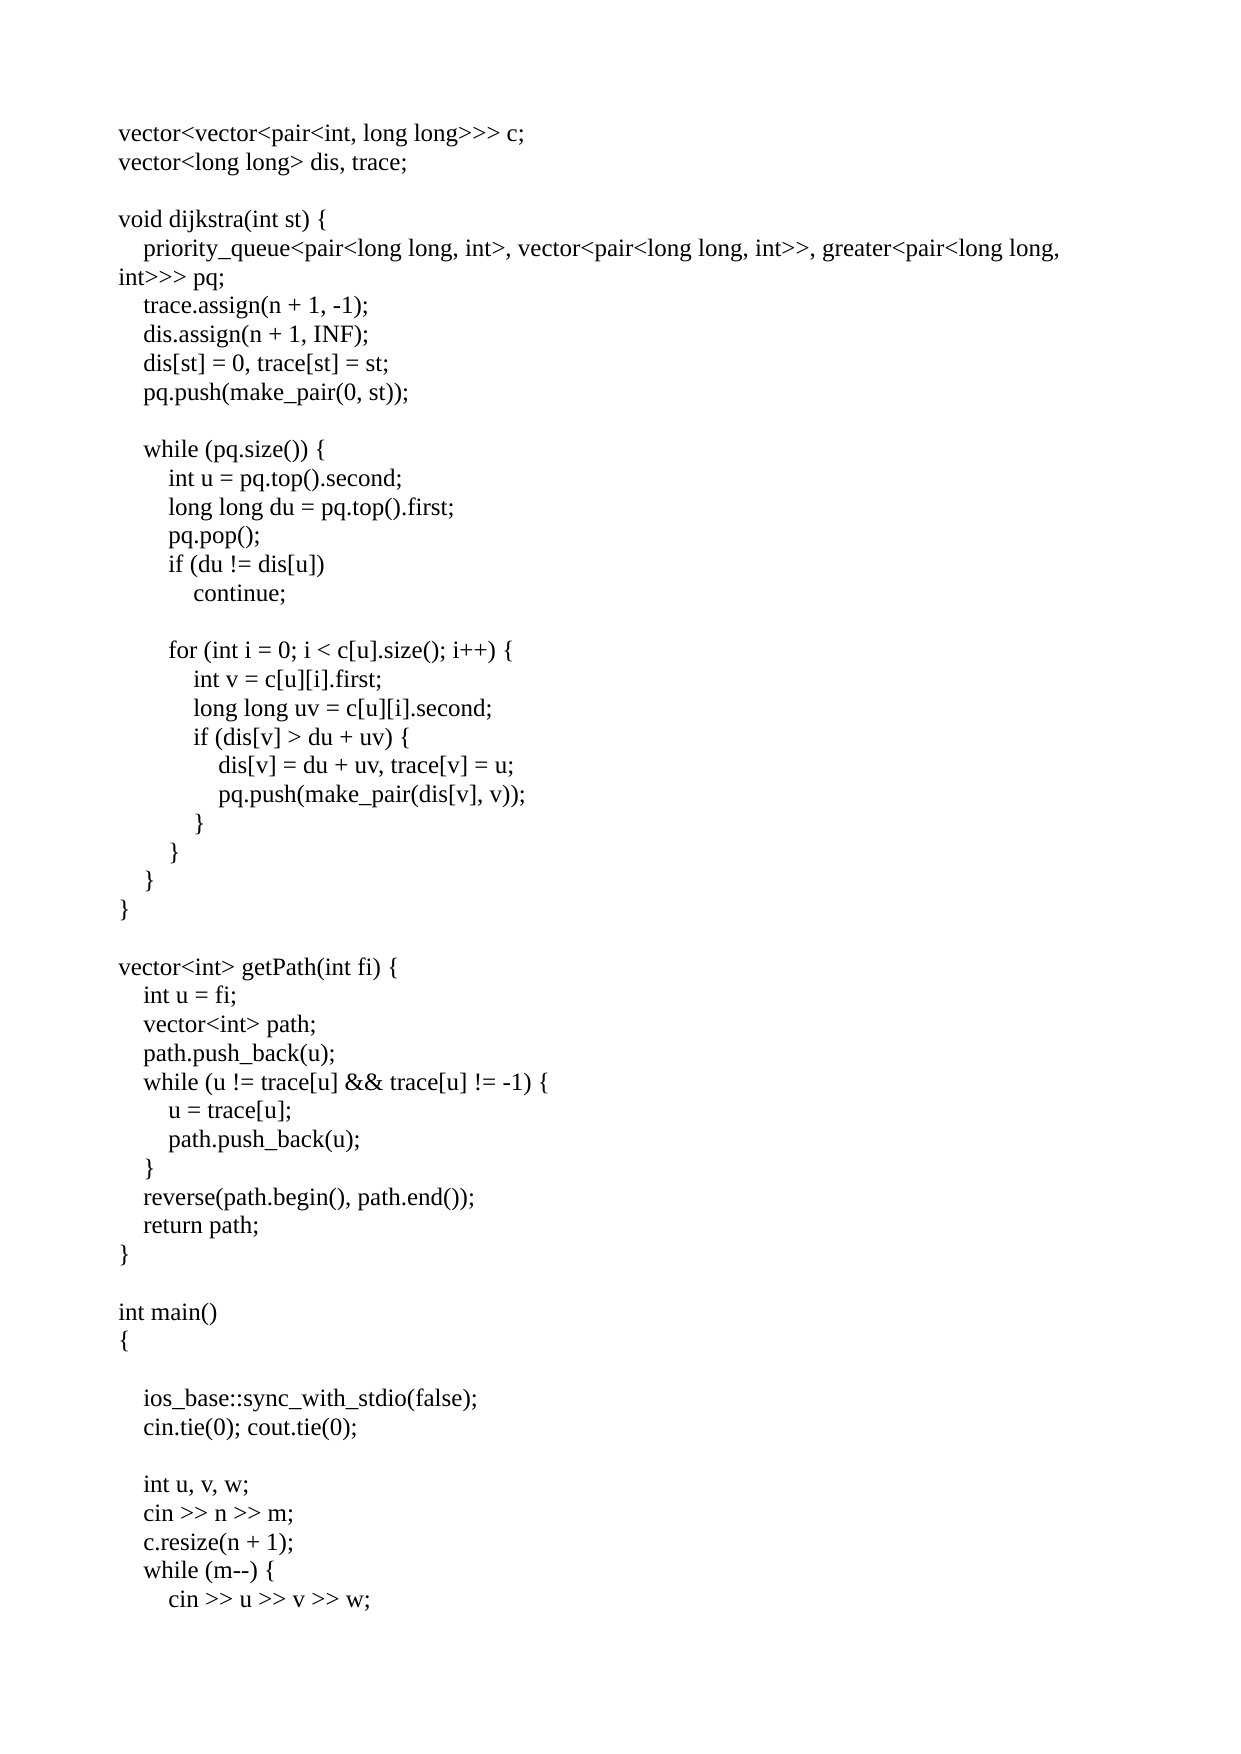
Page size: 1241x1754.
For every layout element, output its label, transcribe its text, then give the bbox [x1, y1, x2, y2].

text } [118, 1153, 1122, 1182]
text } [118, 894, 1122, 923]
text cin >> u >> v >> w; [118, 1584, 1122, 1613]
text return path; [118, 1211, 1122, 1239]
text trace.assign(n + 1, -1); [118, 291, 1122, 319]
text while (pq.size()) { [118, 434, 1122, 463]
text while (u != trace[u] && trace[u] != -1) { [118, 1067, 1122, 1096]
text dis.assign(n + 1, INF); [118, 319, 1122, 348]
text int main() [118, 1297, 1122, 1326]
text } [118, 808, 1122, 837]
text vector<int> getPath(int fi) { [118, 952, 1122, 981]
text reverse(path.begin(), path.end()); [118, 1182, 1122, 1211]
text path.push_back(u); [118, 1038, 1122, 1067]
text priority_queue<pair<long long, int>, vector<pair<long long, int>>, greater<pair<long long, int>>> pq; [118, 233, 1122, 291]
text cin >> n >> m; [118, 1498, 1122, 1527]
text pq.pop(); [118, 521, 1122, 549]
text int u, v, w; [118, 1469, 1122, 1498]
text ios_base::sync_with_stdio(false); [118, 1383, 1122, 1412]
text while (m--) { [118, 1556, 1122, 1584]
text int u = fi; [118, 981, 1122, 1009]
text c.resize(n + 1); [118, 1527, 1122, 1556]
text int v = c[u][i].first; [118, 664, 1122, 693]
text int u = pq.top().second; [118, 463, 1122, 492]
text vector<vector<pair<int, long long>>> c; [118, 118, 1122, 147]
text void dijkstra(int st) { [118, 204, 1122, 233]
text dis[v] = du + uv, trace[v] = u; [118, 751, 1122, 779]
text for (int i = 0; i < c[u].size(); i++) { [118, 636, 1122, 664]
text cin.tie(0); cout.tie(0); [118, 1412, 1122, 1441]
text { [118, 1326, 1122, 1354]
text } [118, 837, 1122, 866]
text vector<int> path; [118, 1009, 1122, 1038]
text pq.push(make_pair(dis[v], v)); [118, 779, 1122, 808]
text u = trace[u]; [118, 1096, 1122, 1124]
text } [118, 1239, 1122, 1268]
text if (dis[v] > du + uv) { [118, 722, 1122, 751]
text if (du != dis[u]) [118, 549, 1122, 578]
text } [118, 866, 1122, 894]
text long long du = pq.top().first; [118, 492, 1122, 521]
text dis[st] = 0, trace[st] = st; [118, 348, 1122, 377]
text continue; [118, 578, 1122, 607]
text path.push_back(u); [118, 1124, 1122, 1153]
text vector<long long> dis, trace; [118, 147, 1122, 176]
text pq.push(make_pair(0, st)); [118, 377, 1122, 406]
text long long uv = c[u][i].second; [118, 693, 1122, 722]
